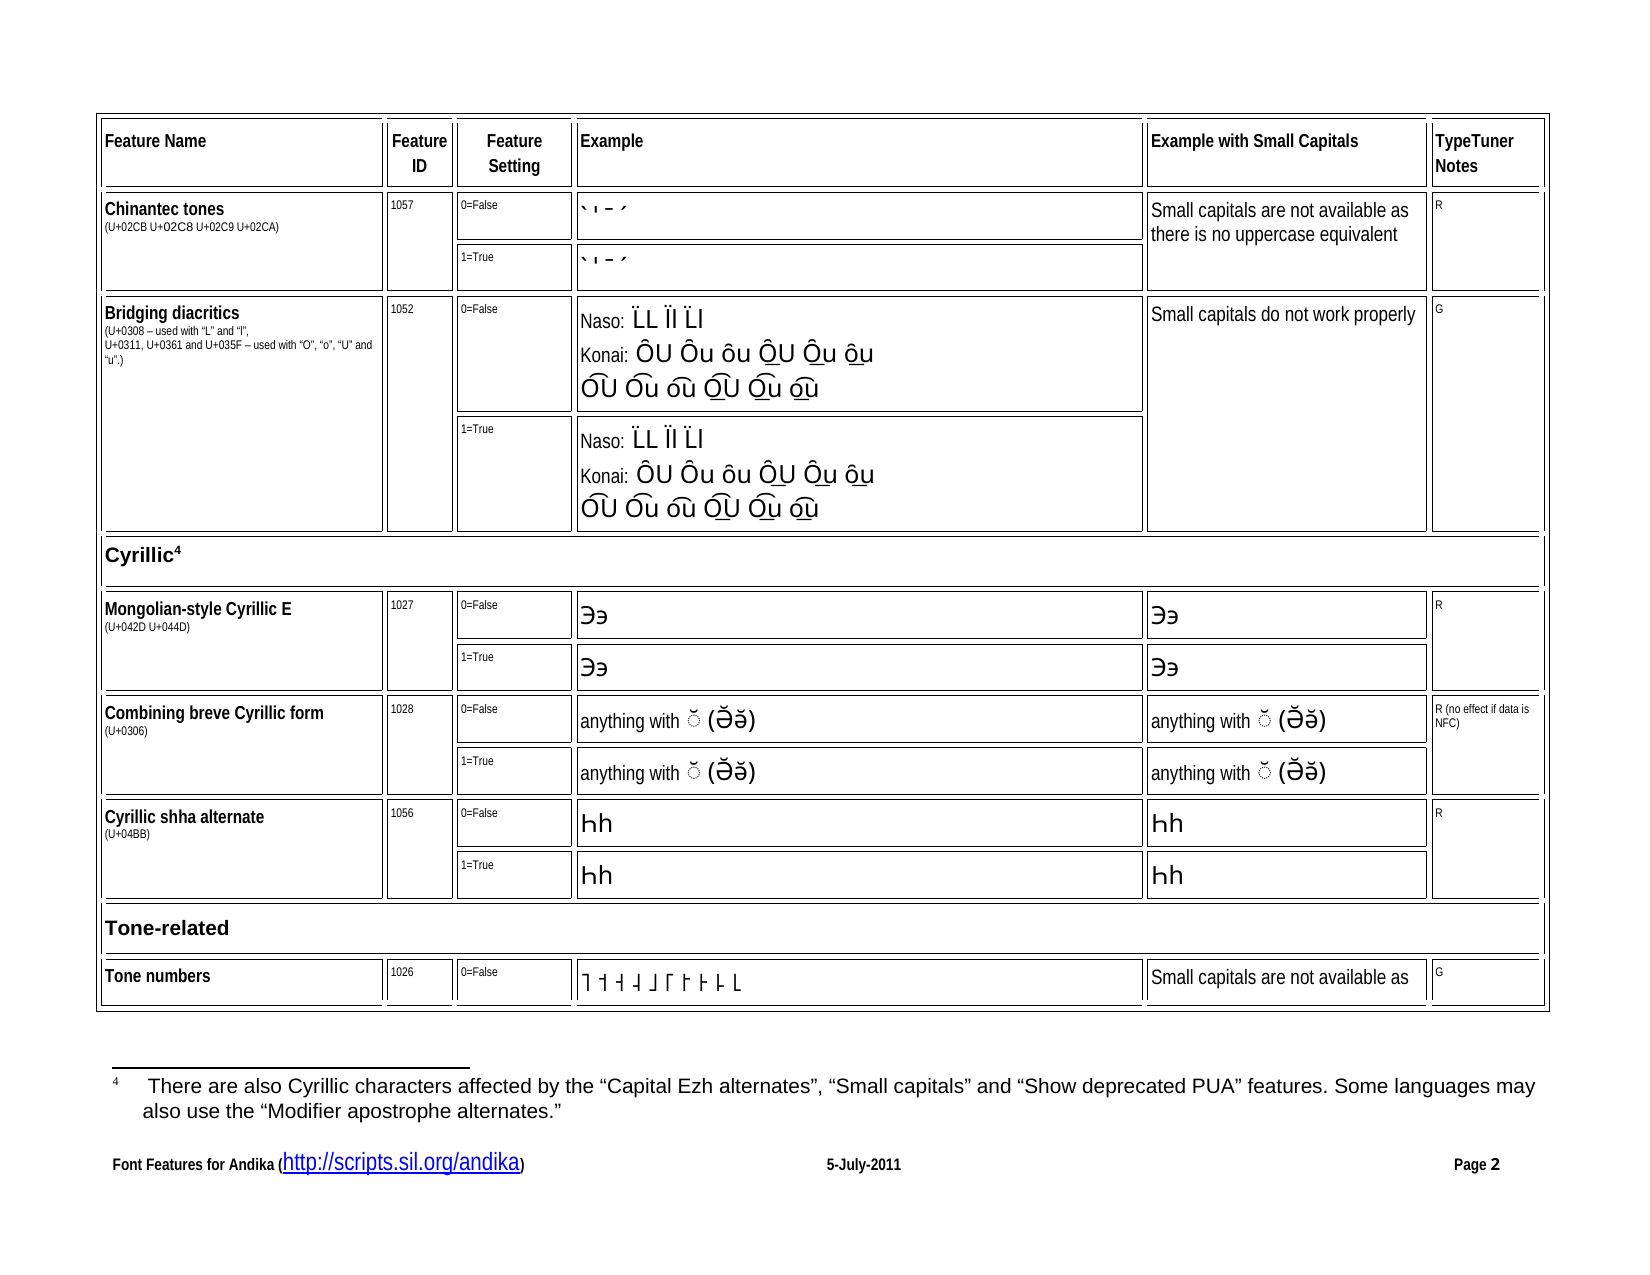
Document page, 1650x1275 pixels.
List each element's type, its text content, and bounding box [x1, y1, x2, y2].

table_cell 1=True [455, 742, 574, 794]
table_cell [1148, 411, 1426, 531]
table_cell [574, 904, 1144, 953]
table_cell 1052 [384, 290, 454, 531]
table_cell 0=False [455, 290, 574, 411]
table_cell R [1429, 186, 1547, 290]
table_cell G [1429, 290, 1547, 531]
table_cell [455, 904, 574, 953]
table_cell Small capitals are not available as [1145, 954, 1429, 1005]
table_header Example [574, 114, 1144, 186]
table_cell Tone-related [98, 898, 384, 953]
table_cell Ээ [574, 638, 1144, 690]
table_cell [574, 537, 1144, 586]
table_cell R [1429, 586, 1547, 690]
table_cell anything with ◌̆ (Ә̆ә̆) [1145, 690, 1429, 742]
table_cell 1027 [384, 587, 454, 690]
table_cell [455, 898, 574, 903]
table_header Feature Name [98, 114, 384, 186]
table_cell [574, 898, 1144, 903]
table_cell Small capitals are not available as there is no uppercase equivalent [1145, 186, 1429, 290]
table_cell [455, 531, 574, 536]
table_cell ˋ ˈ ˉ ˊ [574, 186, 1144, 238]
table_cell [1429, 898, 1547, 953]
table_cell [574, 531, 1144, 536]
table_cell 1=True [455, 239, 574, 290]
table_cell [1145, 898, 1429, 903]
table_cell R [1429, 794, 1547, 898]
table_cell Һһ [574, 794, 1144, 846]
table_cell Small capitals do not work properly [1145, 290, 1429, 411]
table_cell Һһ [1145, 846, 1429, 898]
table_cell [1145, 531, 1429, 536]
table_header Example with Small Capitals [1145, 114, 1429, 186]
table_cell ˋ ˈ ˉ ˊ [574, 239, 1144, 290]
table_cell 1=True [455, 411, 574, 531]
table_cell Chinantec tones (U+02CB U+02C8 U+02C9 U+02CA) [98, 186, 384, 290]
table_header Feature ID [384, 114, 454, 186]
table_cell anything with ◌̆ (Ә̆ә̆) [1145, 742, 1429, 794]
table_cell G [1429, 953, 1547, 1005]
table_cell [384, 904, 454, 953]
table_cell Һһ [574, 846, 1144, 898]
table_cell [384, 537, 454, 586]
table_cell Naso: L̈L l̈l L̈l Konai: ȎU Ȏu ȏu Ȏ͟U Ȏ͟u ȏ͟u O͡U O͡u o͡u O͟͡U O͟͡u o͟͡u [574, 411, 1144, 531]
table_cell Cyrillic [98, 531, 384, 586]
table_cell 0=False [455, 954, 574, 1005]
table_cell Naso: L̈L l̈l L̈l Konai: ȎU Ȏu ȏu Ȏ͟U Ȏ͟u ȏ͟u O͡U O͡u o͡u O͟͡U O͟͡u o͟͡u [574, 290, 1144, 411]
table_cell Bridging diacritics (U+0308 – used with “L” and “l”, U+0311, U+0361 and U+035F – used with “O”, “o”, “U” and “u”.) [98, 290, 384, 531]
table_cell [455, 537, 574, 586]
table_cell anything with ◌̆ (Ә̆ә̆) [574, 690, 1144, 742]
table_cell 1057 [384, 186, 454, 290]
table_cell 0=False [455, 587, 574, 638]
table_cell 0=False [455, 690, 574, 742]
table_cell Ээ [574, 587, 1144, 638]
table_cell ˥ ˦ ˧ ˨ ˩ ꜒ ꜓ ꜔ ꜕ ꜖ [574, 954, 1144, 1005]
table_cell Ээ [1145, 638, 1429, 690]
table_cell 1=True [455, 638, 574, 690]
table_cell [384, 898, 454, 903]
table_cell anything with ◌̆ (Ә̆ә̆) [574, 742, 1144, 794]
table_cell R (no effect if data is NFC) [1429, 690, 1547, 794]
table_cell 1=True [455, 846, 574, 898]
table_cell Cyrillic shha alternate (U+04BB) [98, 794, 384, 898]
table_cell 1028 [384, 690, 454, 794]
table_cell Combining breve Cyrillic form (U+0306) [98, 690, 384, 794]
table_cell Tone numbers [98, 953, 384, 1005]
table_header Feature Setting [455, 114, 574, 186]
table_cell 0=False [455, 794, 574, 846]
table_cell Mongolian-style Cyrillic E (U+042D U+044D) [98, 586, 384, 690]
table_cell 1026 [384, 954, 454, 1005]
table_cell [1145, 904, 1429, 953]
table_cell 1056 [384, 794, 454, 898]
table_cell Ээ [1145, 587, 1429, 638]
table_cell Һһ [1145, 794, 1429, 846]
table_header TypeTuner Notes [1429, 114, 1547, 186]
table_cell [1145, 537, 1429, 586]
table_cell [1429, 531, 1547, 586]
table_cell [384, 531, 454, 536]
table_cell 0=False [455, 186, 574, 238]
